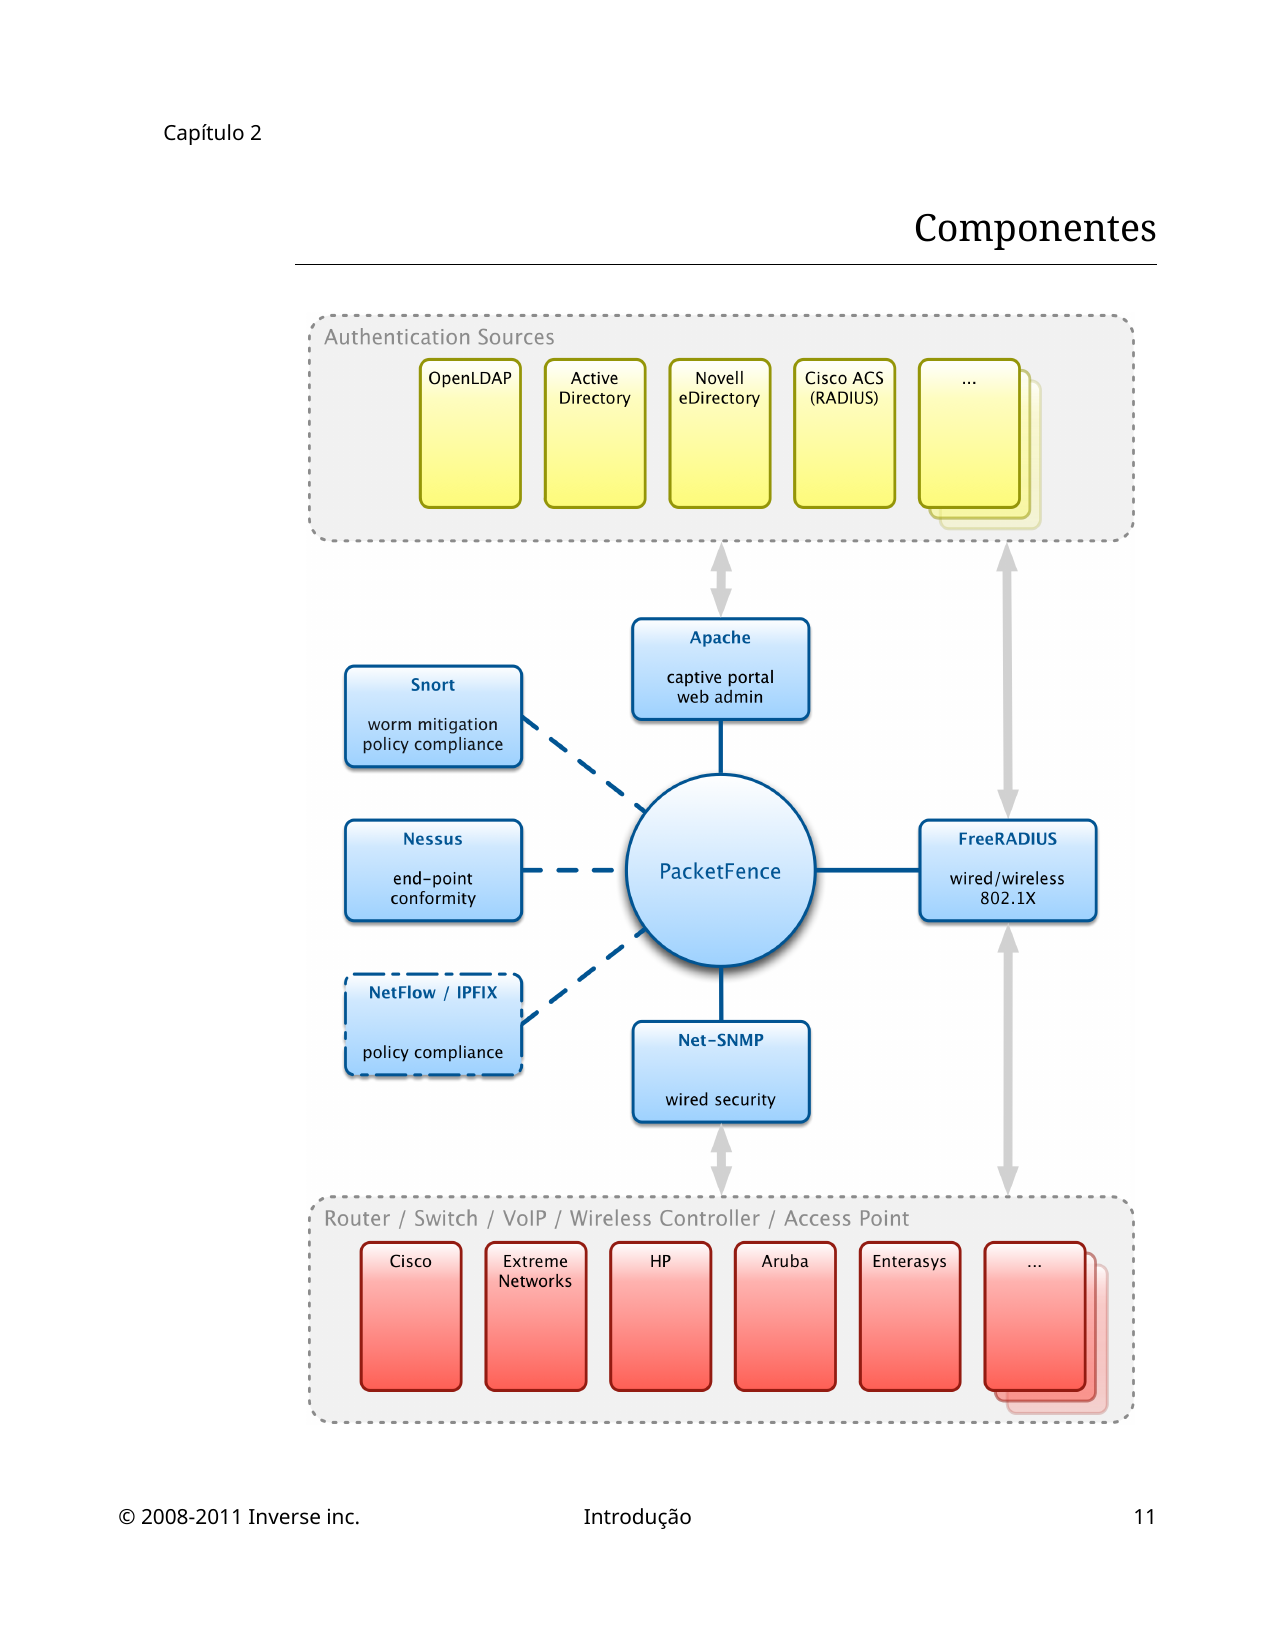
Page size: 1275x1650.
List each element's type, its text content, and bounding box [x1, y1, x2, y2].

subtitle Componentes [295, 201, 1157, 264]
picture [306, 312, 1136, 1425]
